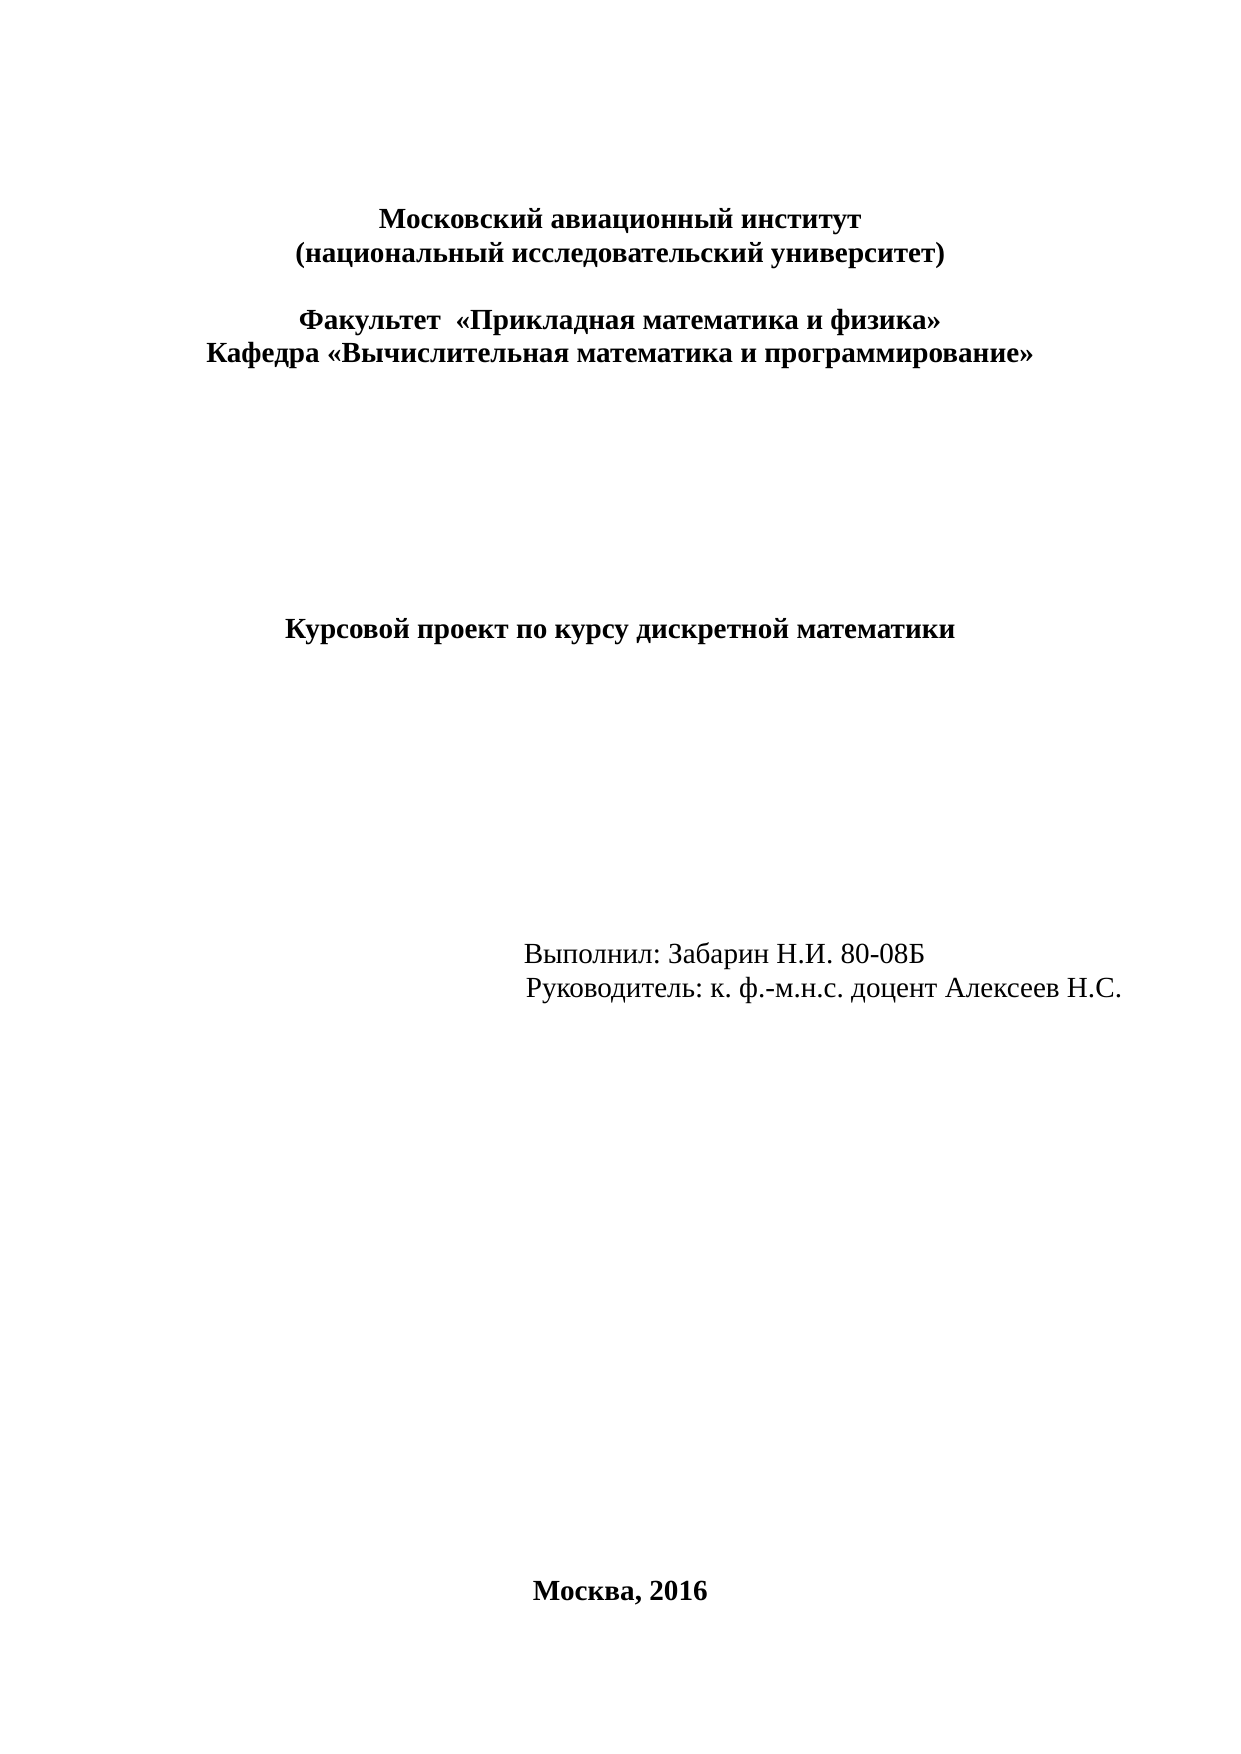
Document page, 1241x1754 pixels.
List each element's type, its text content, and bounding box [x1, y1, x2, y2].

text Курсовой проект по курсу дискретной математики [118, 611, 1122, 644]
text (национальный исследовательский университет) [118, 235, 1122, 268]
text Руководитель: к. ф.-м.н.с. доцент Алексеев Н.С. [418, 970, 1122, 1003]
text Московский авиационный институт [118, 201, 1122, 235]
text Москва, 2016 [118, 1573, 1122, 1607]
text Выполнил: Забарин Н.И. 80-08Б [343, 936, 1122, 970]
text Кафедра «Вычислительная математика и программирование» [118, 336, 1122, 369]
text Факультет «Прикладная математика и физика» [118, 302, 1122, 336]
